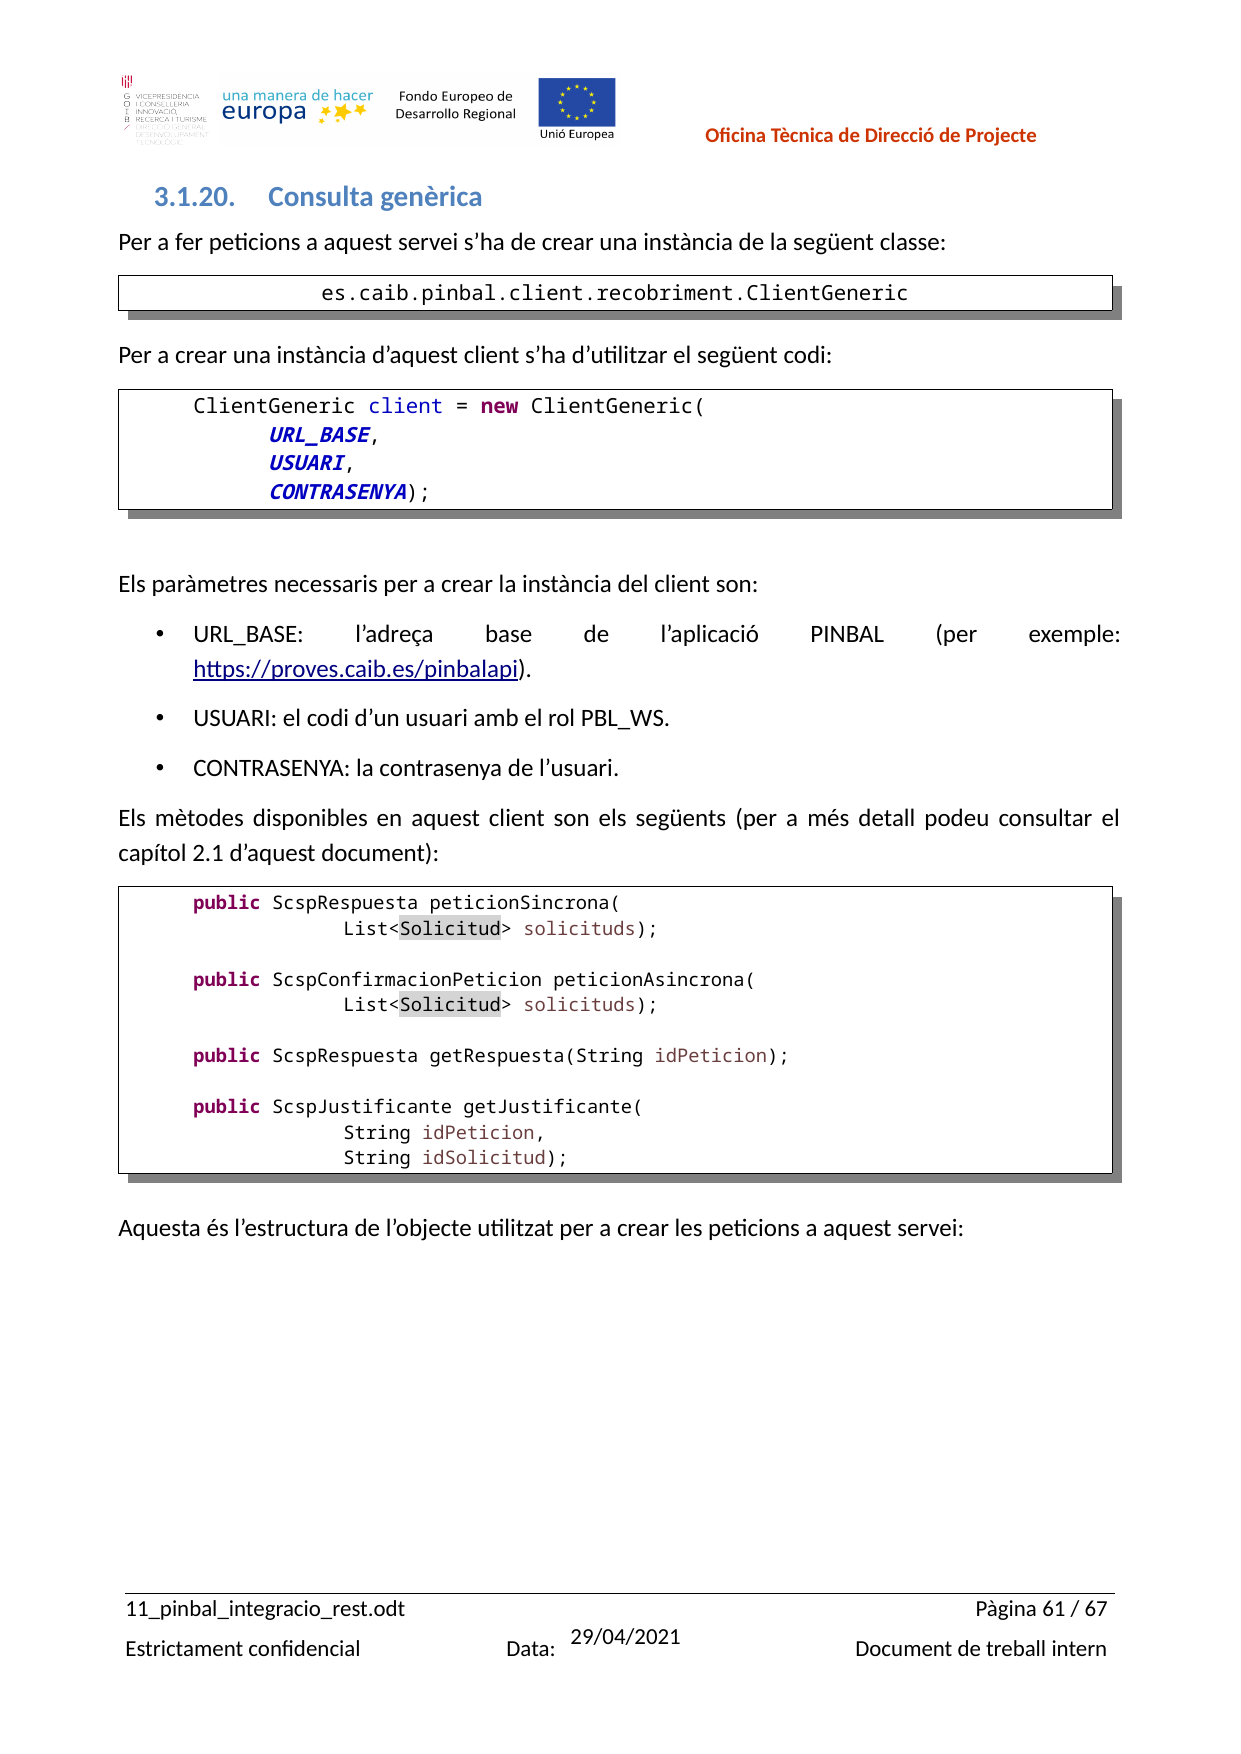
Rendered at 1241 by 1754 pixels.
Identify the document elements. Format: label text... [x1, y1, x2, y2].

list USUARI: el codi d’un usuari amb el rol PBL_WS. [156, 703, 1122, 733]
text ClientGeneric client = new ClientGeneric( [119, 390, 1112, 417]
text List<Solicitud> solicituds); [119, 988, 1112, 1017]
text String idSolicitud); [119, 1142, 1112, 1173]
text es.caib.pinbal.client.recobriment.ClientGeneric [119, 276, 1112, 310]
text CONTRASENYA); [119, 474, 1112, 508]
text URL_BASE, [119, 417, 1112, 446]
text Els paràmetres necessaris per a crear la instància del client son: [118, 568, 1122, 599]
text public ScspRespuesta peticionSincrona( [119, 887, 1112, 912]
text Per a crear una instància d’aquest client s’ha d’utilitzar el següent codi: [118, 339, 1122, 369]
subtitle Consulta genèrica [153, 178, 1122, 213]
picture [219, 73, 621, 147]
picture [118, 73, 213, 147]
list URL_BASE: l’adreça base de l’aplicació PINBAL (per exemple: https://proves.caib.es/pinbalapi). [156, 618, 1122, 683]
text Per a fer peticions a aquest servei s’ha de crear una instància de la següent classe: [118, 226, 1122, 256]
text Aquesta és l’estructura de l’objecte utilitzat per a crear les peticions a aquest servei: [118, 1212, 1122, 1242]
text Els mètodes disponibles en aquest client son els següents (per a més detall podeu consultar el capítol 2.1 d’aquest document): [118, 802, 1122, 867]
text public ScspRespuesta getRespuesta(String idPeticion); [119, 1039, 1112, 1068]
text public ScspConfirmacionPeticion peticionAsincrona( [119, 963, 1112, 988]
list CONTRASENYA: la contrasenya de l’usuari. [156, 752, 1122, 783]
text public ScspJustificante getJustificante( [119, 1091, 1112, 1116]
text List<Solicitud> solicituds); [119, 912, 1112, 940]
text USUARI, [119, 446, 1112, 474]
text String idPeticion, [119, 1116, 1112, 1142]
